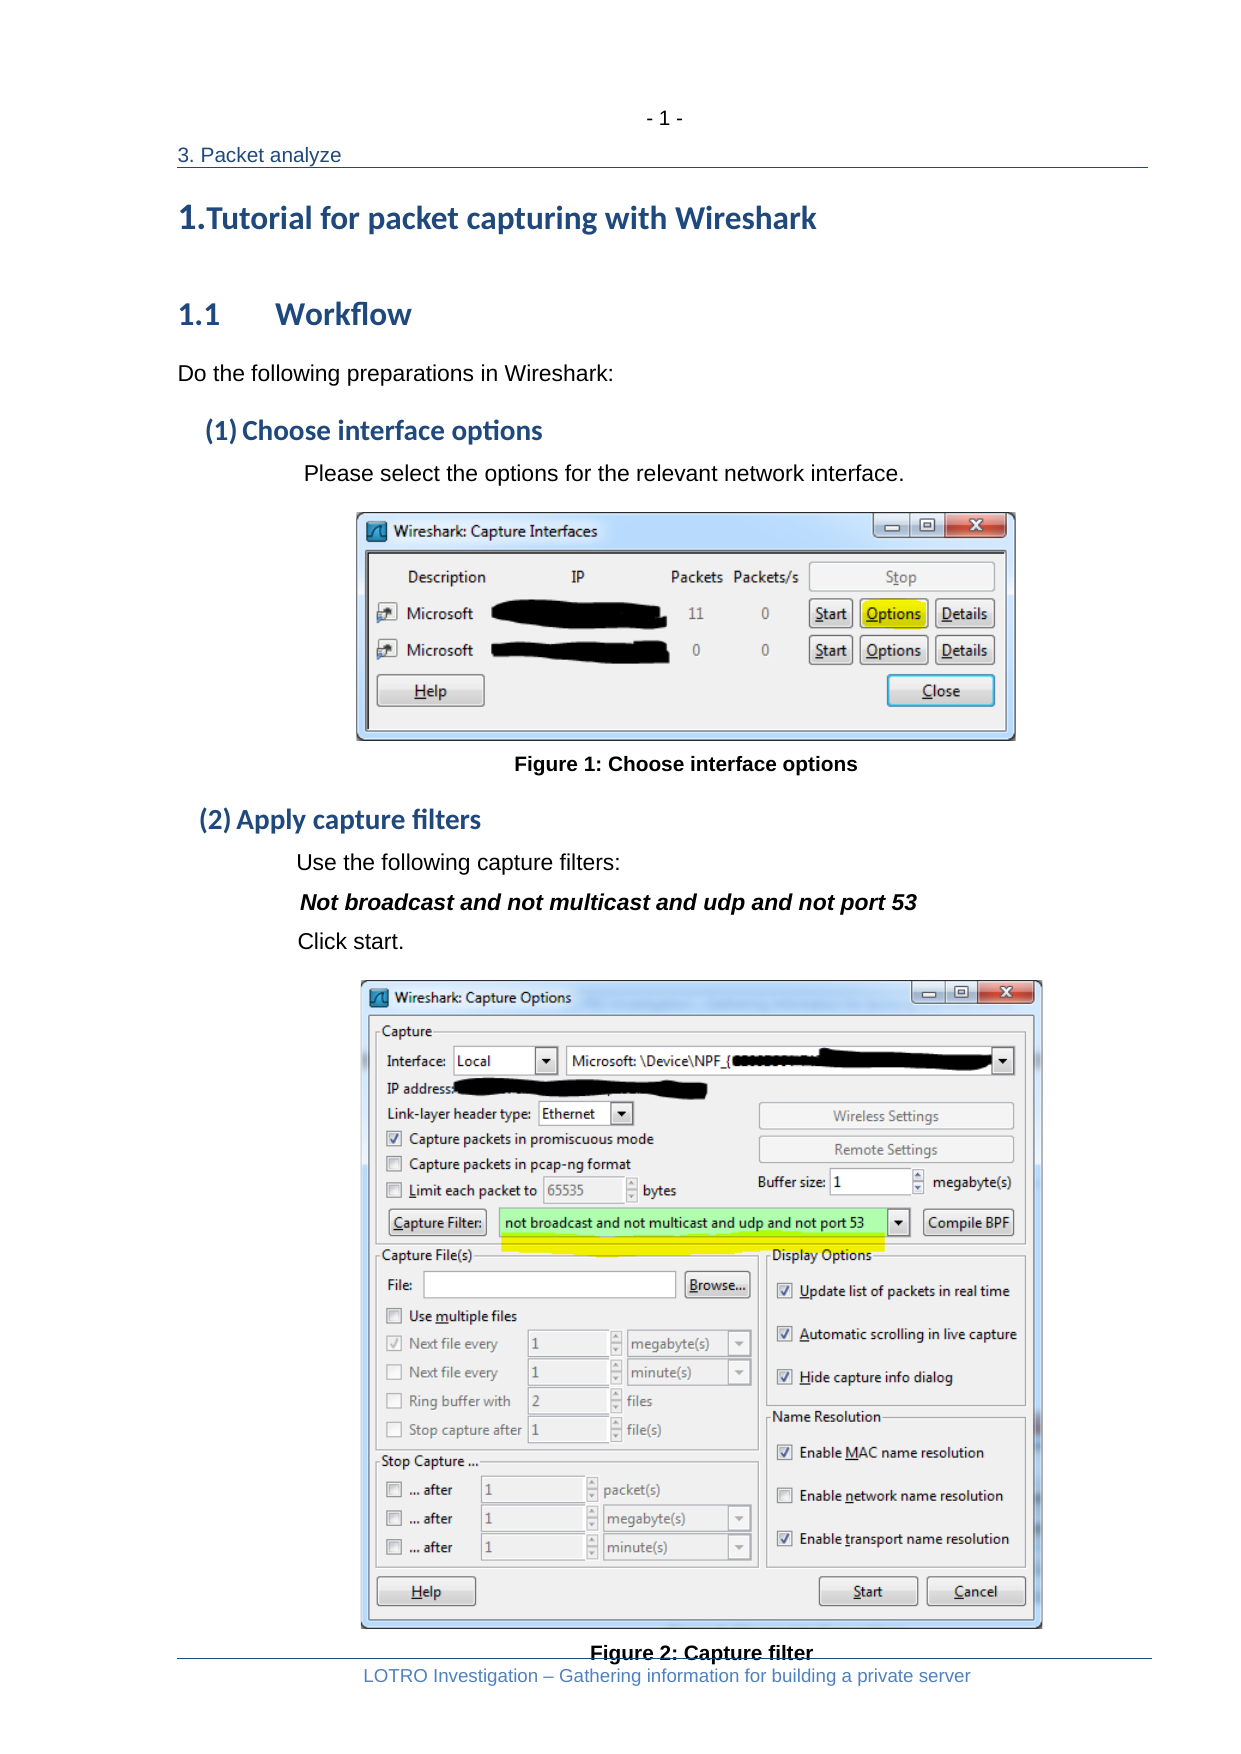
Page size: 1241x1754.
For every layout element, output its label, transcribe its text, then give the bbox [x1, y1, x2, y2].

subtitle Workflow [177, 293, 1152, 334]
text Not broadcast and not multicast and udp and not port 53 [300, 889, 1152, 915]
text Please select the options for the relevant network interface. [303, 460, 1152, 487]
list Apply capture filters [199, 801, 1152, 837]
text Click start. [297, 928, 1152, 954]
picture [356, 512, 1016, 741]
text Do the following preparations in Wireshark: [177, 360, 1152, 387]
text Figure 2: Capture filter [361, 1629, 1042, 1658]
text [714, 1659, 1042, 1664]
text Use the following capture filters: [296, 849, 1152, 876]
picture [360, 980, 1043, 1629]
text [361, 1659, 616, 1664]
text Figure 1: Choose interface options [356, 741, 1016, 776]
subtitle Tutorial for packet capturing with Wireshark [177, 193, 1152, 239]
list Choose interface options [204, 412, 1152, 448]
